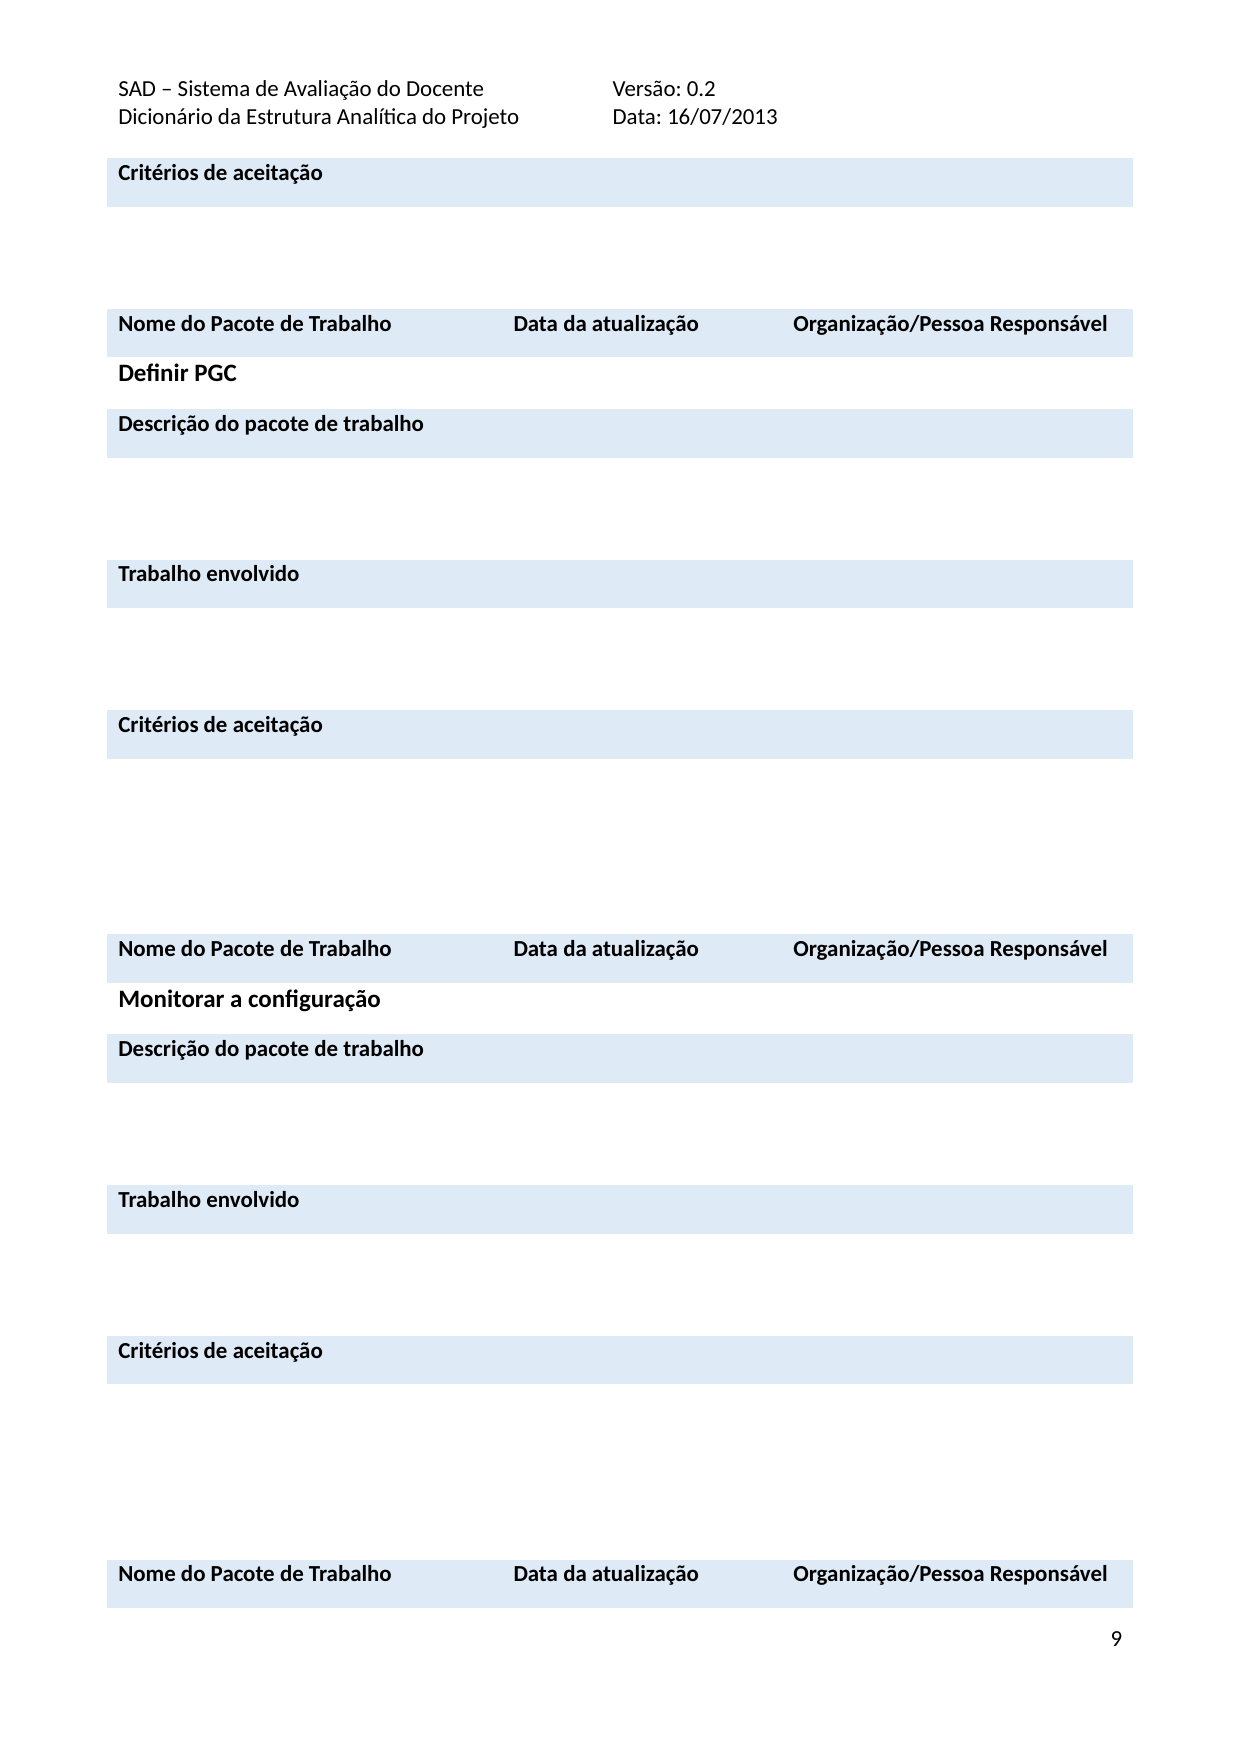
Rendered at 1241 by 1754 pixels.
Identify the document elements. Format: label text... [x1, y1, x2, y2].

table_cell [107, 1234, 1133, 1336]
table_header Data da atualização [502, 934, 782, 983]
table_cell [107, 458, 1133, 559]
table_cell Organização/Pessoa Responsável [782, 309, 1133, 357]
table_cell Critérios de aceitação [107, 710, 1133, 759]
table_cell Definir PGC [107, 358, 502, 409]
table_cell Nome do Pacote de Trabalho [107, 309, 502, 357]
table_cell [107, 759, 1133, 861]
table_cell Critérios de aceitação [107, 1336, 1133, 1384]
table_cell Data da atualização [502, 309, 782, 357]
table_header Organização/Pessoa Responsável [782, 934, 1133, 983]
table_cell Monitorar a configuração [107, 983, 502, 1034]
table_cell [782, 983, 1133, 1034]
table_header Organização/Pessoa Responsável [782, 1560, 1133, 1608]
table_cell [107, 609, 1133, 710]
table_cell [502, 983, 782, 1034]
table_cell [107, 1385, 1133, 1486]
table_cell Trabalho envolvido [107, 1185, 1133, 1234]
table_cell Descrição do pacote de trabalho [107, 1034, 1133, 1083]
table_cell [782, 358, 1133, 409]
table_cell Critérios de aceitação [107, 158, 1133, 207]
table_header Nome do Pacote de Trabalho [107, 934, 502, 983]
table_cell Descrição do pacote de trabalho [107, 409, 1133, 458]
table_cell Trabalho envolvido [107, 560, 1133, 608]
table_cell [107, 1083, 1133, 1185]
table_header Data da atualização [502, 1560, 782, 1608]
table_cell [502, 358, 782, 409]
table_header Nome do Pacote de Trabalho [107, 1560, 502, 1608]
table_cell [107, 207, 1133, 309]
